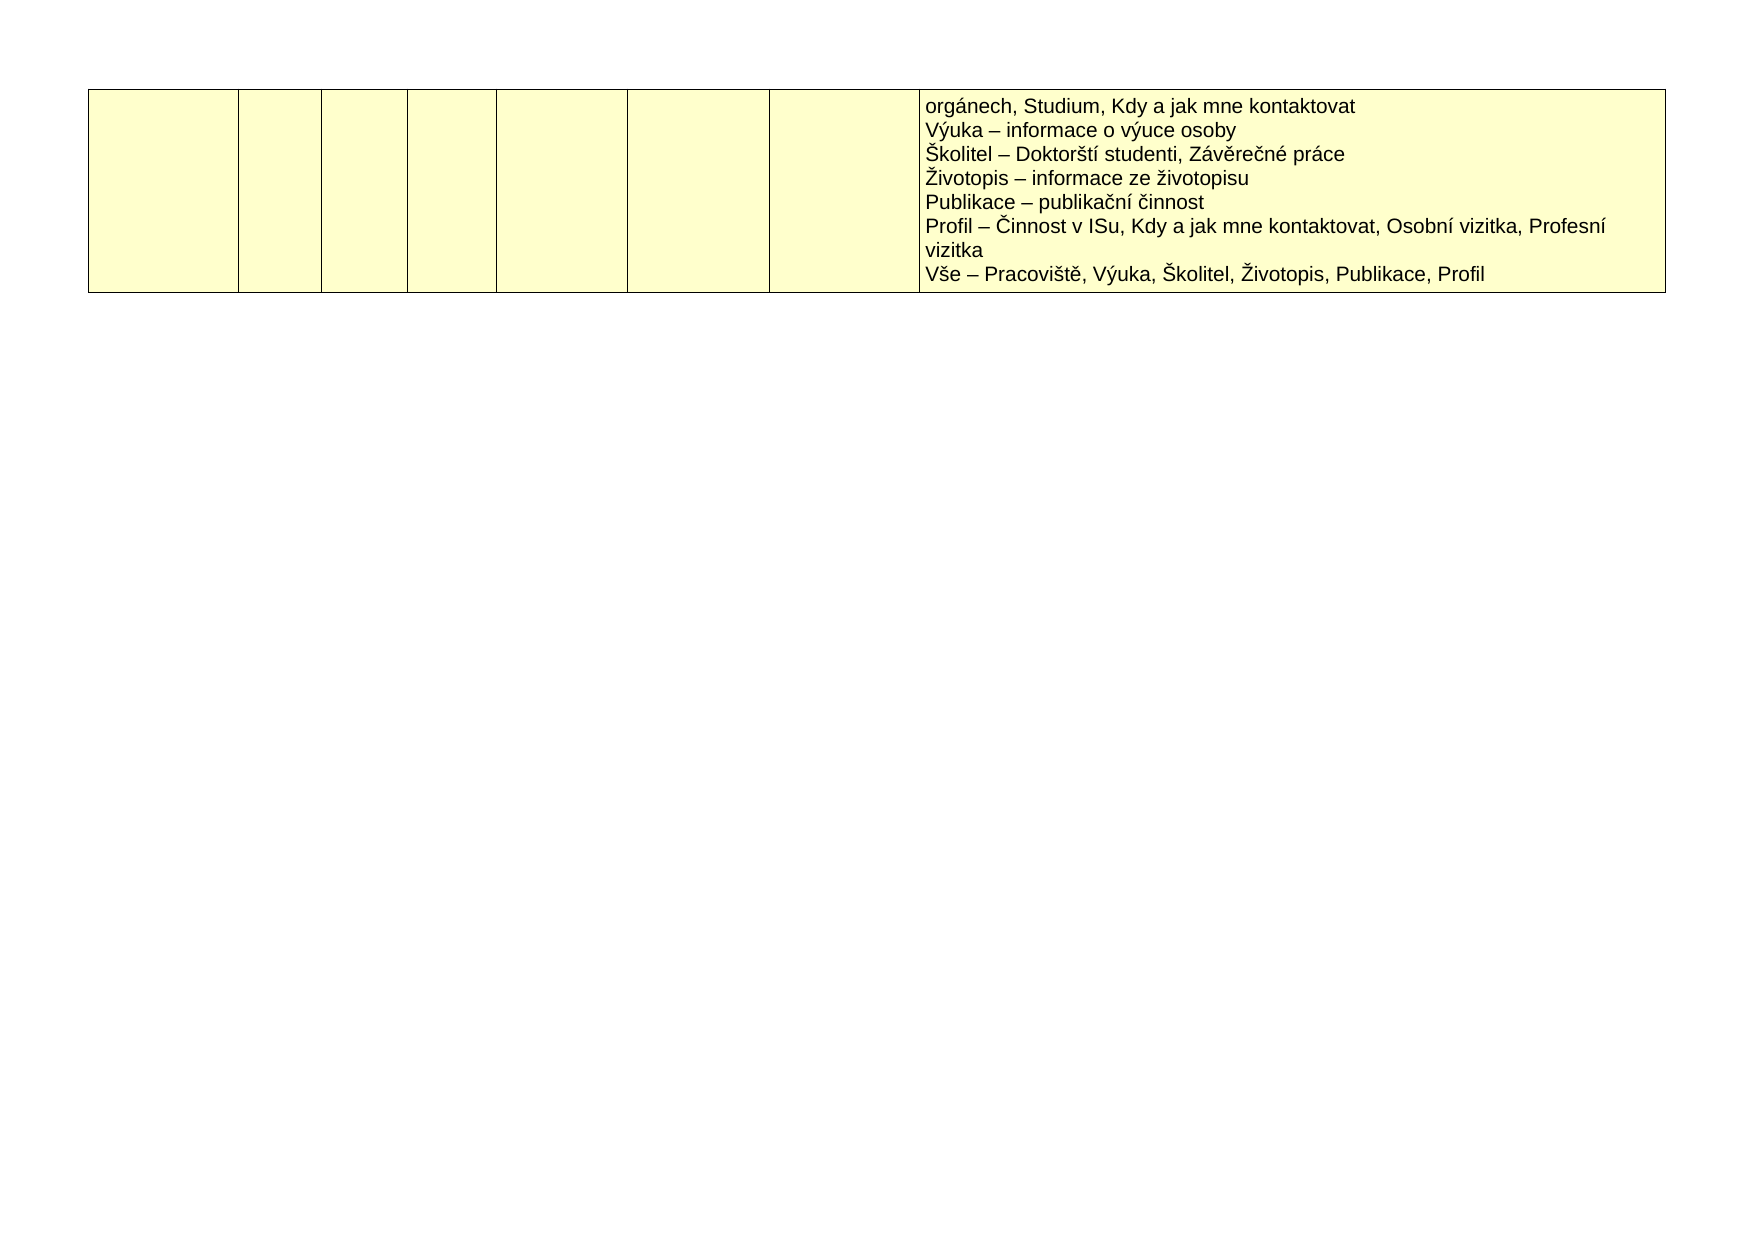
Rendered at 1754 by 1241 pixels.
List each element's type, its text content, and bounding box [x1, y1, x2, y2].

table_cell - [770, 90, 919, 292]
table_cell orgánech, Studium, Kdy a jak mne kontaktovat Výuka – informace o výuce osoby Školitel – Doktorští studenti, Závěrečné práce Životopis – informace ze životopisu Publikace – publikační činnost Profil – Činnost v ISu, Kdy a jak mne kontaktovat, Osobní vizitka, Profesní vizitka Vše – Pracoviště, Výuka, Školitel, Životopis, Publikace, Profil [920, 90, 1665, 292]
table_cell [89, 90, 238, 292]
table_cell [628, 90, 769, 292]
table_cell [322, 90, 407, 292]
table_cell - [497, 90, 627, 292]
table_cell [408, 90, 496, 292]
table_cell [239, 90, 321, 292]
